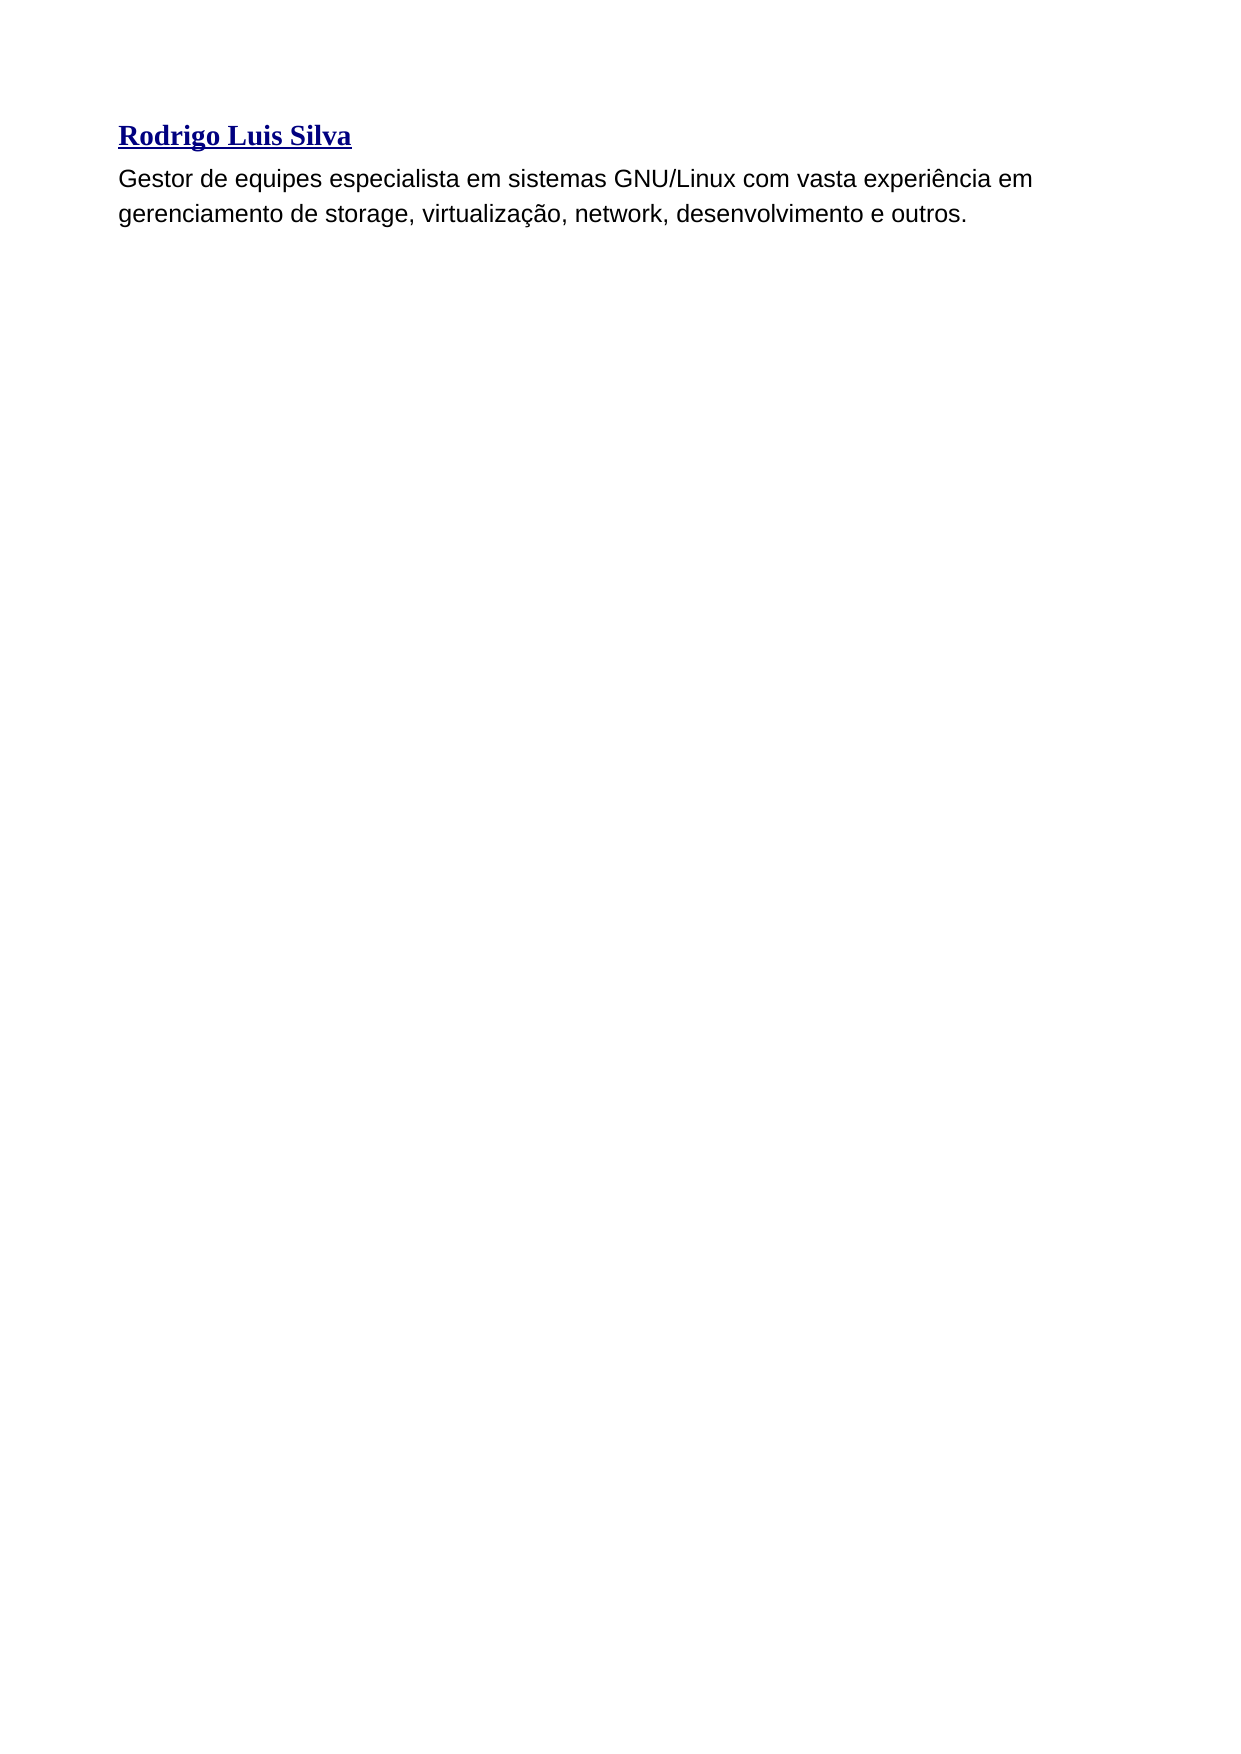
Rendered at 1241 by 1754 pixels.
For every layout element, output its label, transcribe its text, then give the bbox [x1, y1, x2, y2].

text Gestor de equipes especialista em sistemas GNU/Linux com vasta experiência em gerenciamento de storage, virtualização, network, desenvolvimento e outros. [118, 164, 1122, 227]
subtitle Rodrigo Luis Silva [118, 118, 1122, 152]
